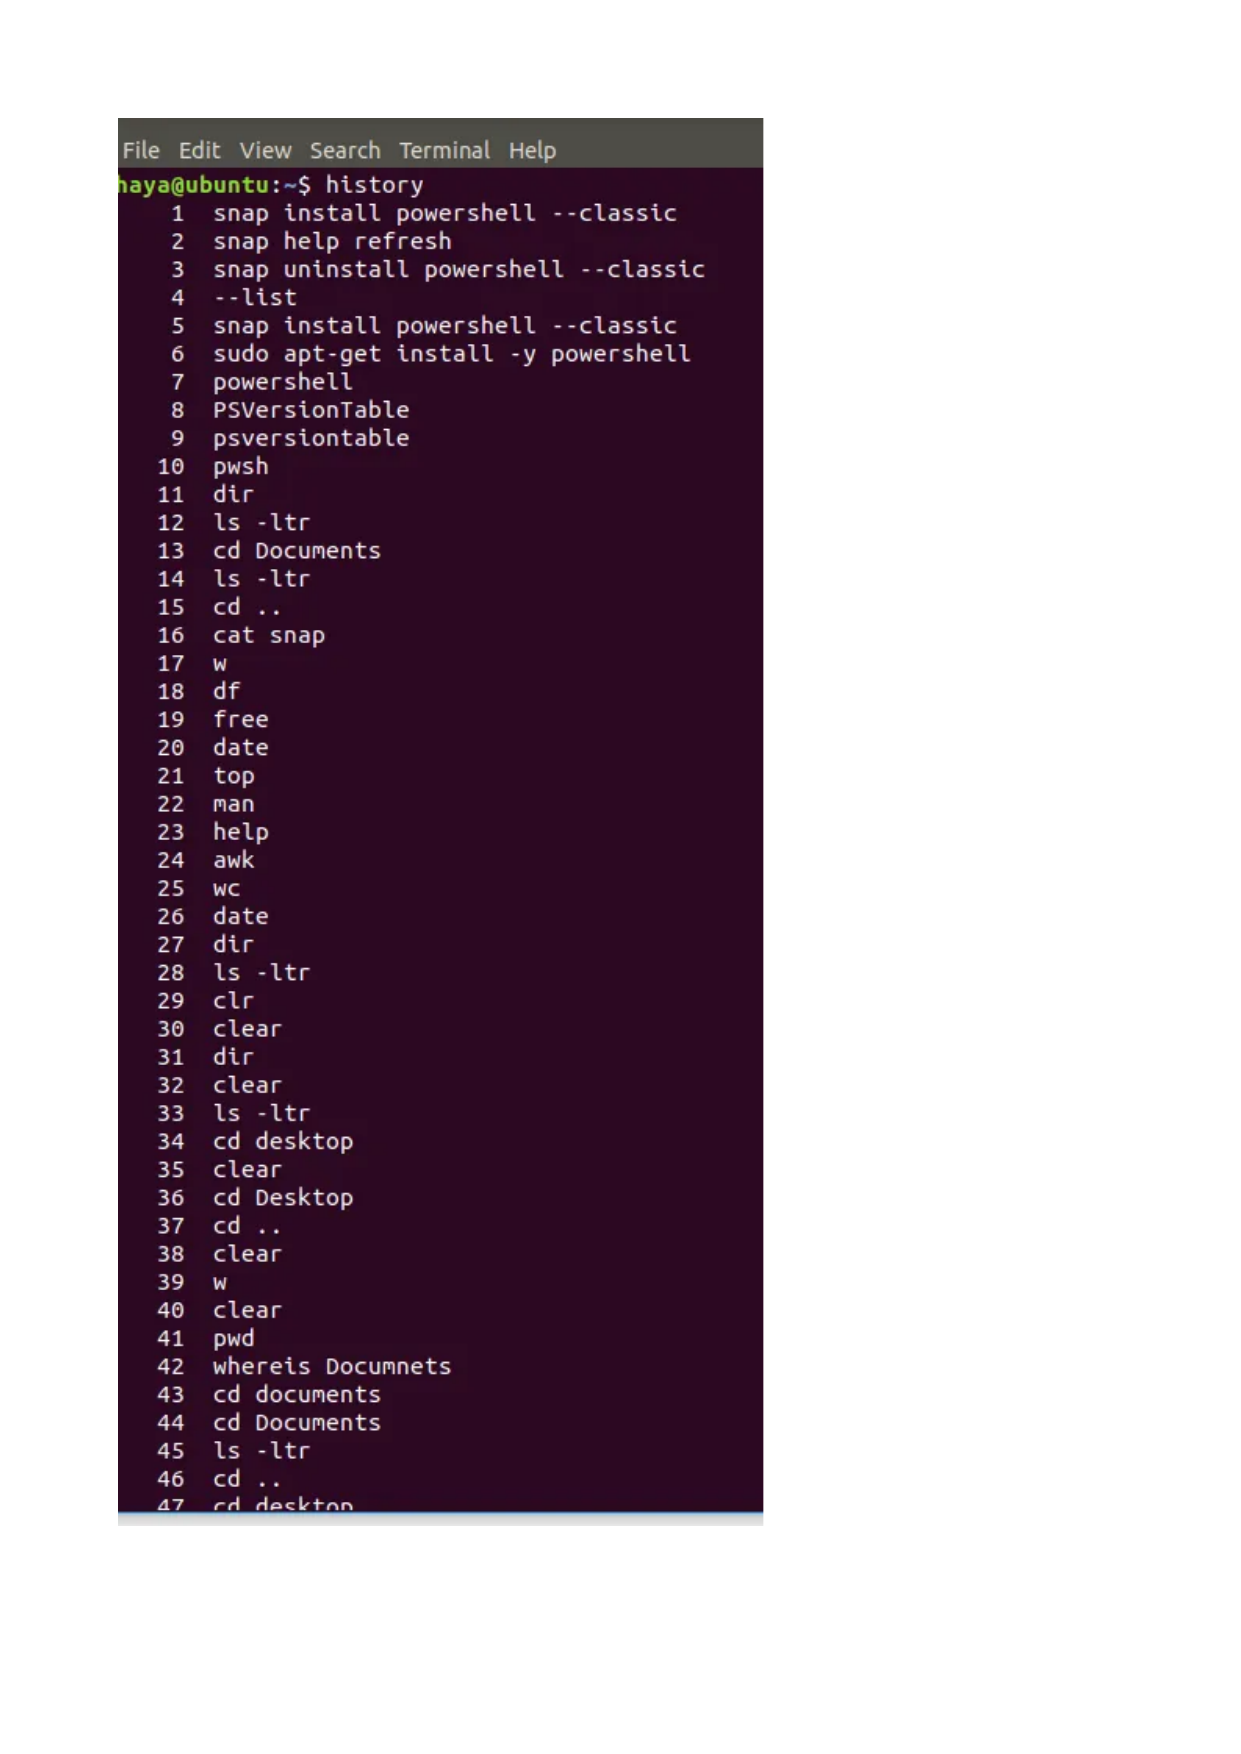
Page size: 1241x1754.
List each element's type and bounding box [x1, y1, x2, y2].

picture [118, 118, 764, 1526]
